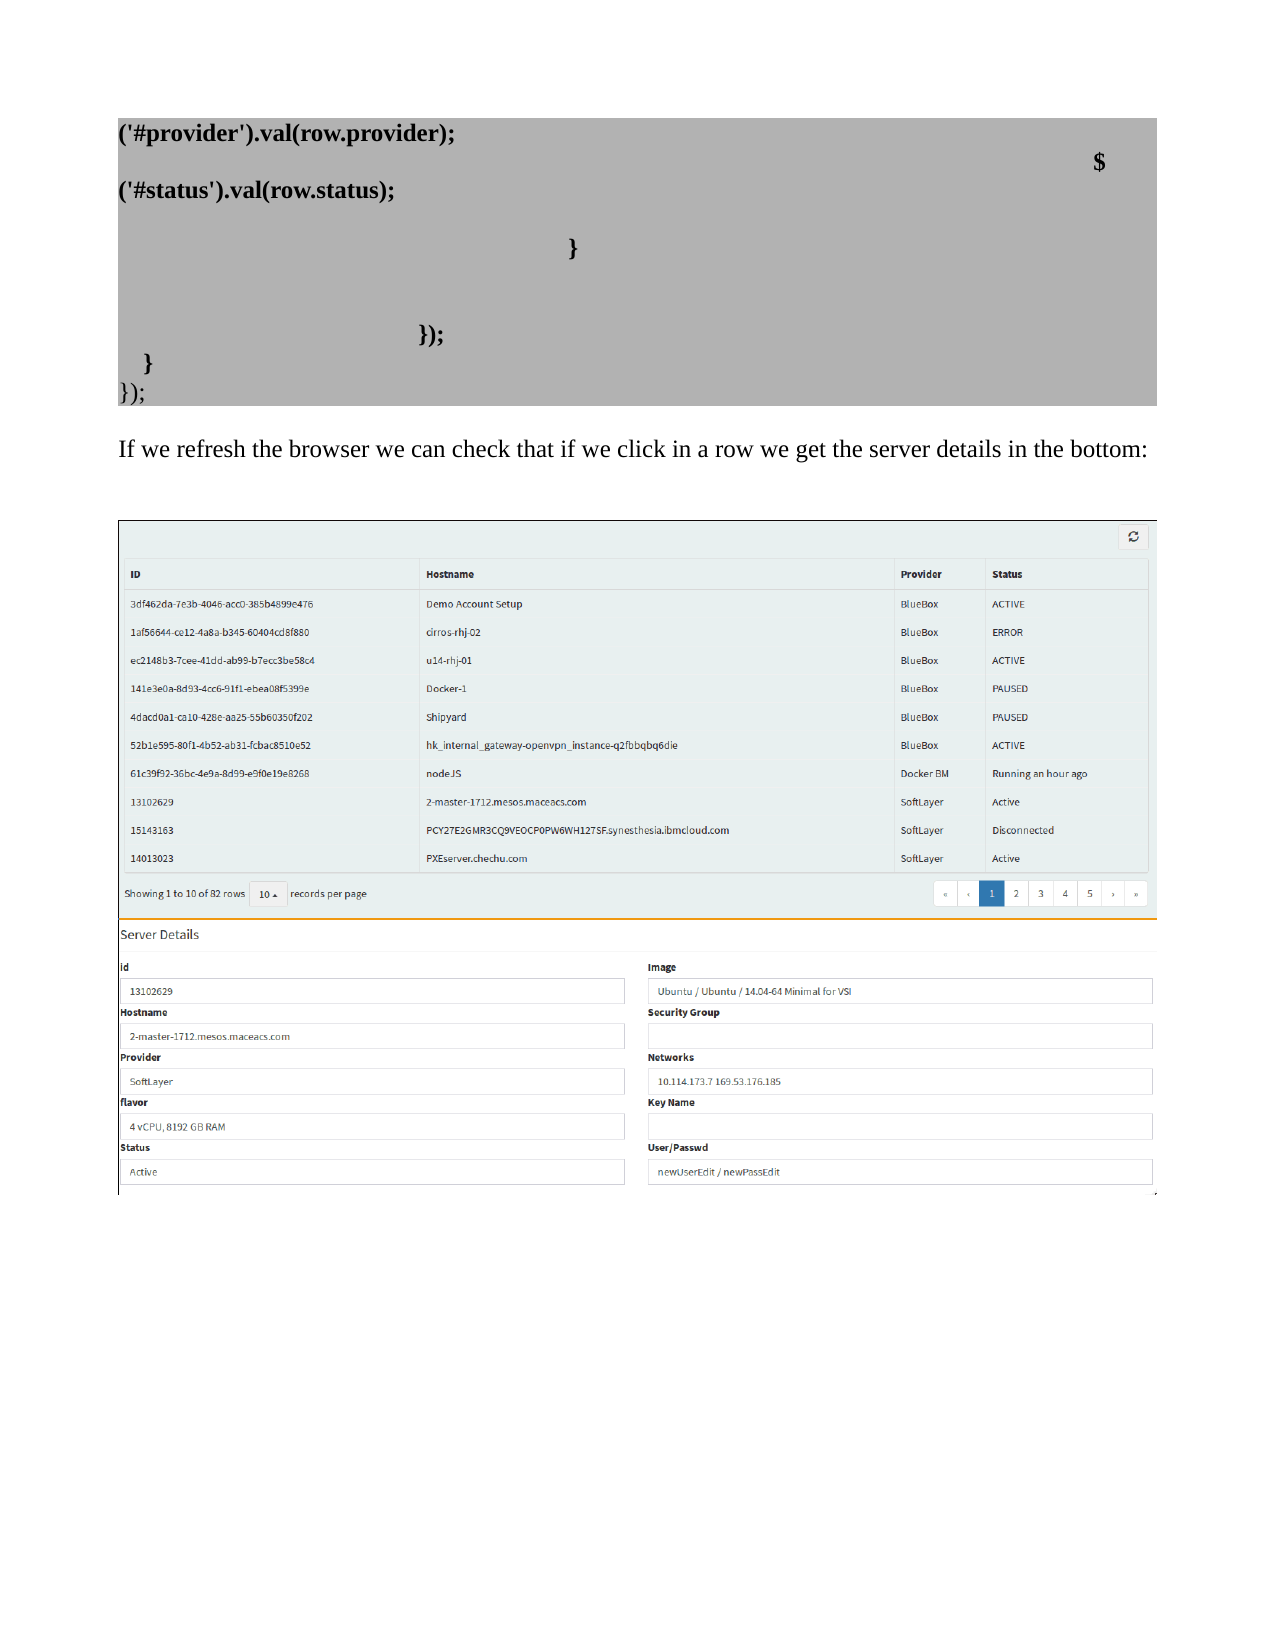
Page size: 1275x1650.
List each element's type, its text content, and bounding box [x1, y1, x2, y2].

text }); [118, 319, 1157, 348]
text If we refresh the browser we can check that if we click in a row we get the server details in the bottom: [118, 434, 1157, 463]
text }); [118, 377, 1157, 406]
text } [118, 233, 1157, 262]
text } [118, 348, 1157, 377]
text ('#provider').val(row.provider); [118, 118, 1157, 147]
picture [118, 520, 1157, 1195]
text $('#status').val(row.status); [118, 147, 1157, 204]
